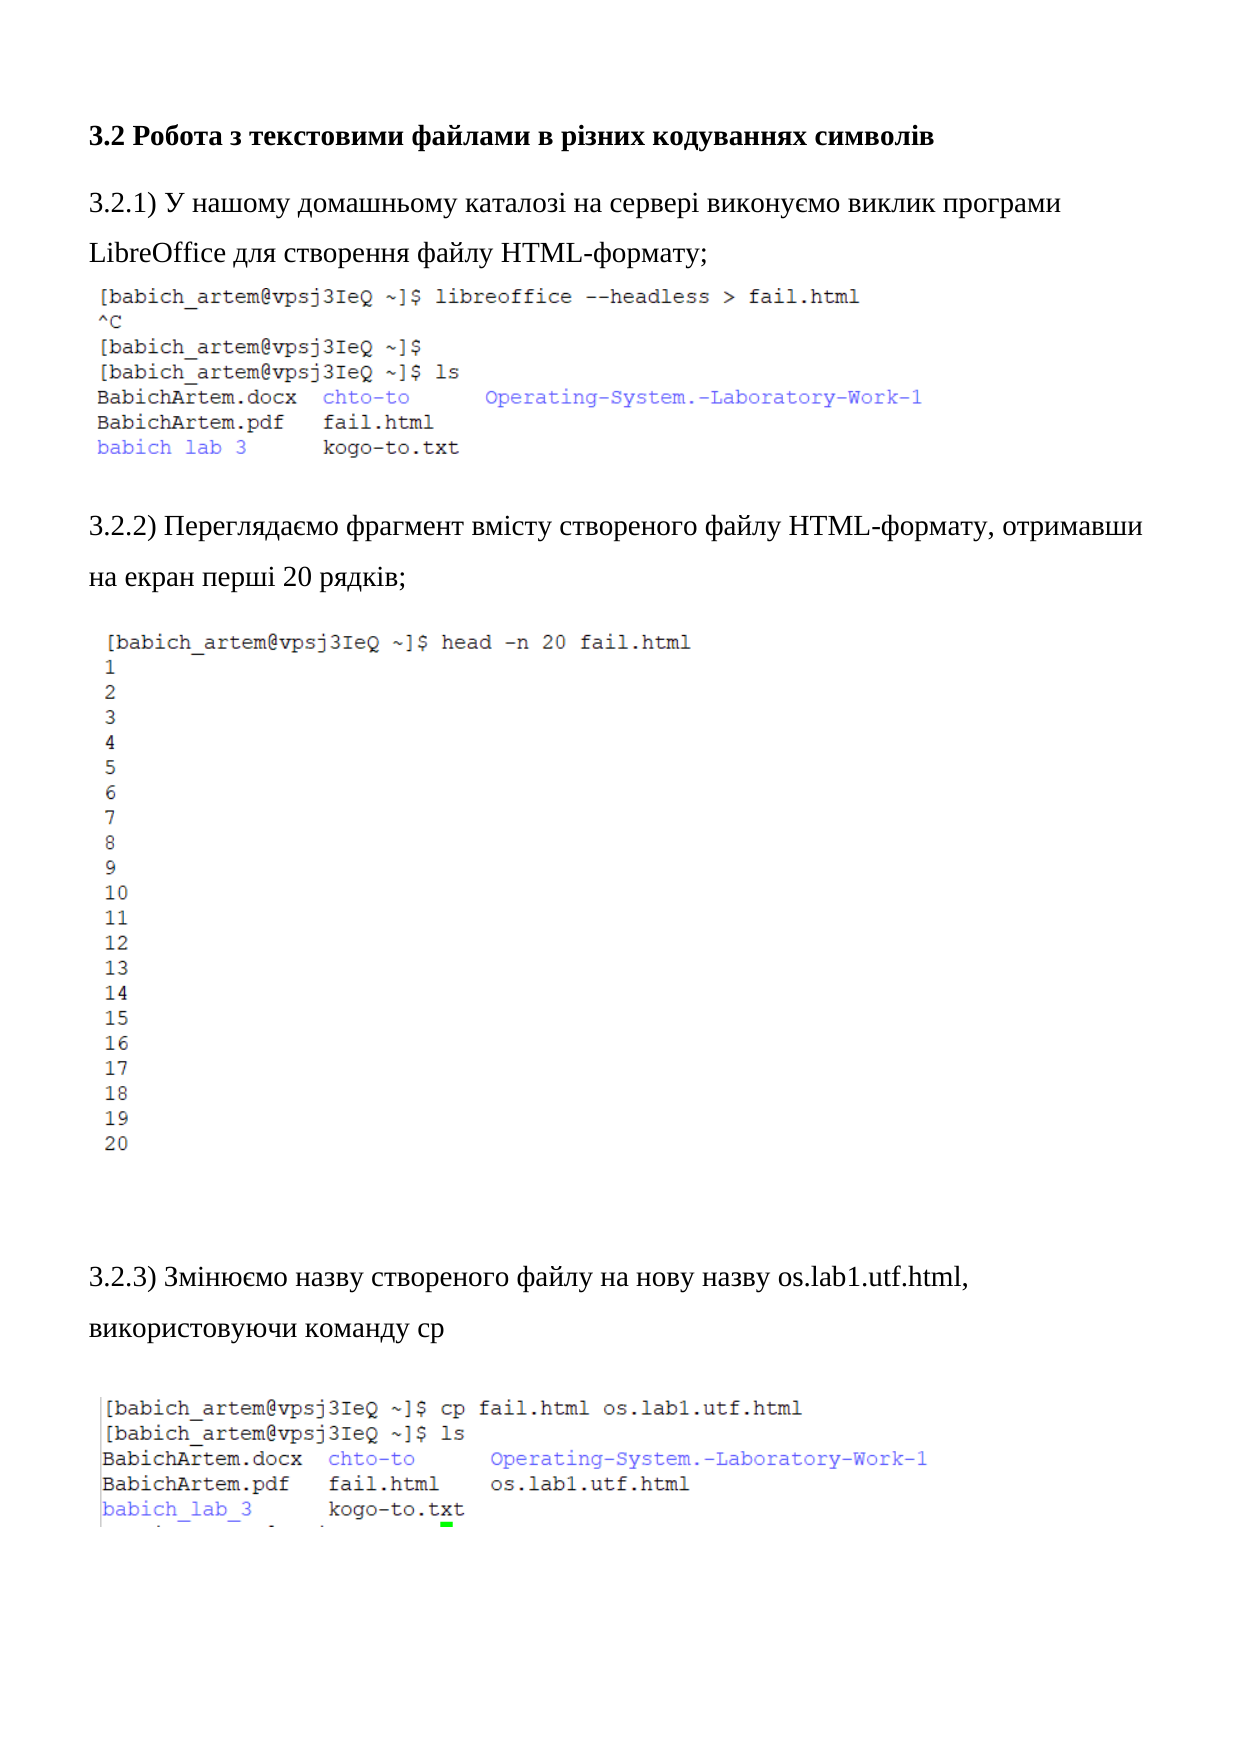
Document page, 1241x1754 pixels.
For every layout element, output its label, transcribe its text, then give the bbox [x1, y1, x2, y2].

picture [104, 625, 797, 1154]
text 3.2.2) Переглядаємо фрагмент вмісту створеного файлу HTML-формату, отримавши на екран перші 20 рядків; [88, 302, 1152, 592]
text 3.2 Робота з текстовими файлами в різних кодуваннях символів [88, 118, 1152, 152]
picture [97, 288, 952, 459]
text 3.2.3) Змінюємо назву створеного файлу на нову назву os.lab1.utf.html, використовуючи команду cp [88, 1259, 1152, 1343]
picture [100, 1397, 956, 1527]
text 3.2.1) У нашому домашньому каталозі на сервері виконуємо виклик програми LibreOffice для створення файлу HTML-формату; [88, 185, 1152, 269]
